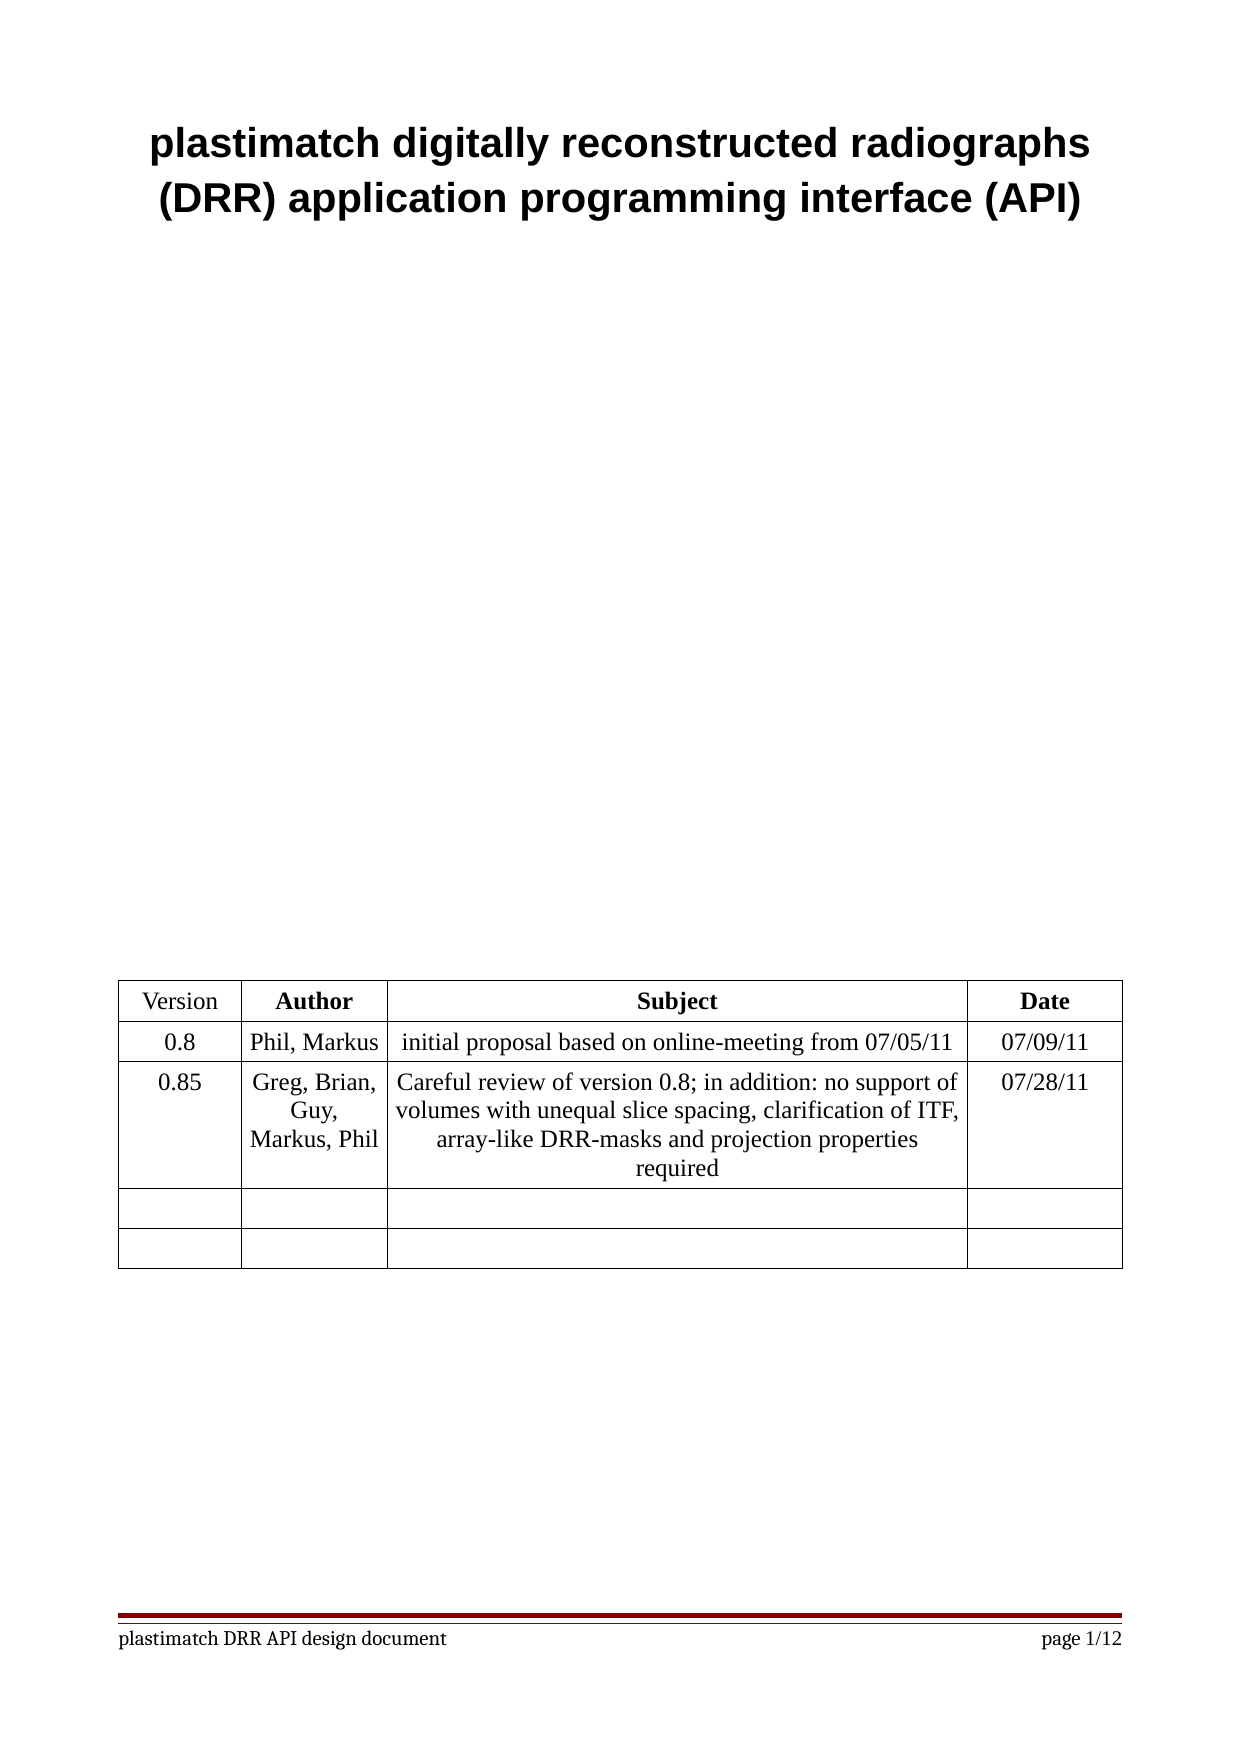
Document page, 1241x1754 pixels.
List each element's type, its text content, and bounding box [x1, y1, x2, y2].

table_header Date [968, 981, 1122, 1021]
table_cell [242, 1189, 387, 1228]
table_header Subject [388, 981, 967, 1021]
table_cell [968, 1189, 1122, 1228]
table_cell 07/09/11 [968, 1022, 1122, 1061]
table_cell [968, 1229, 1122, 1268]
table_cell 0.85 [119, 1062, 241, 1188]
table_header Version [119, 981, 241, 1021]
table_cell 0.8 [119, 1022, 241, 1061]
table_cell Phil, Markus [242, 1022, 387, 1061]
table_cell [119, 1229, 241, 1268]
table_header Author [242, 981, 387, 1021]
table_cell [242, 1229, 387, 1268]
table_cell initial proposal based on online-meeting from 07/05/11 [388, 1022, 967, 1061]
text plastimatch digitally reconstructed radiographs (DRR) application programming interface (API) [118, 118, 1122, 221]
table_cell Greg, Brian, Guy, Markus, Phil [242, 1062, 387, 1188]
table_cell [388, 1189, 967, 1228]
table_cell [388, 1229, 967, 1268]
table_cell [119, 1189, 241, 1228]
table_cell 07/28/11 [968, 1062, 1122, 1188]
table_cell Careful review of version 0.8; in addition: no support of volumes with unequal slice spacing, clarification of ITF, array-like DRR-masks and projection properties required [388, 1062, 967, 1188]
